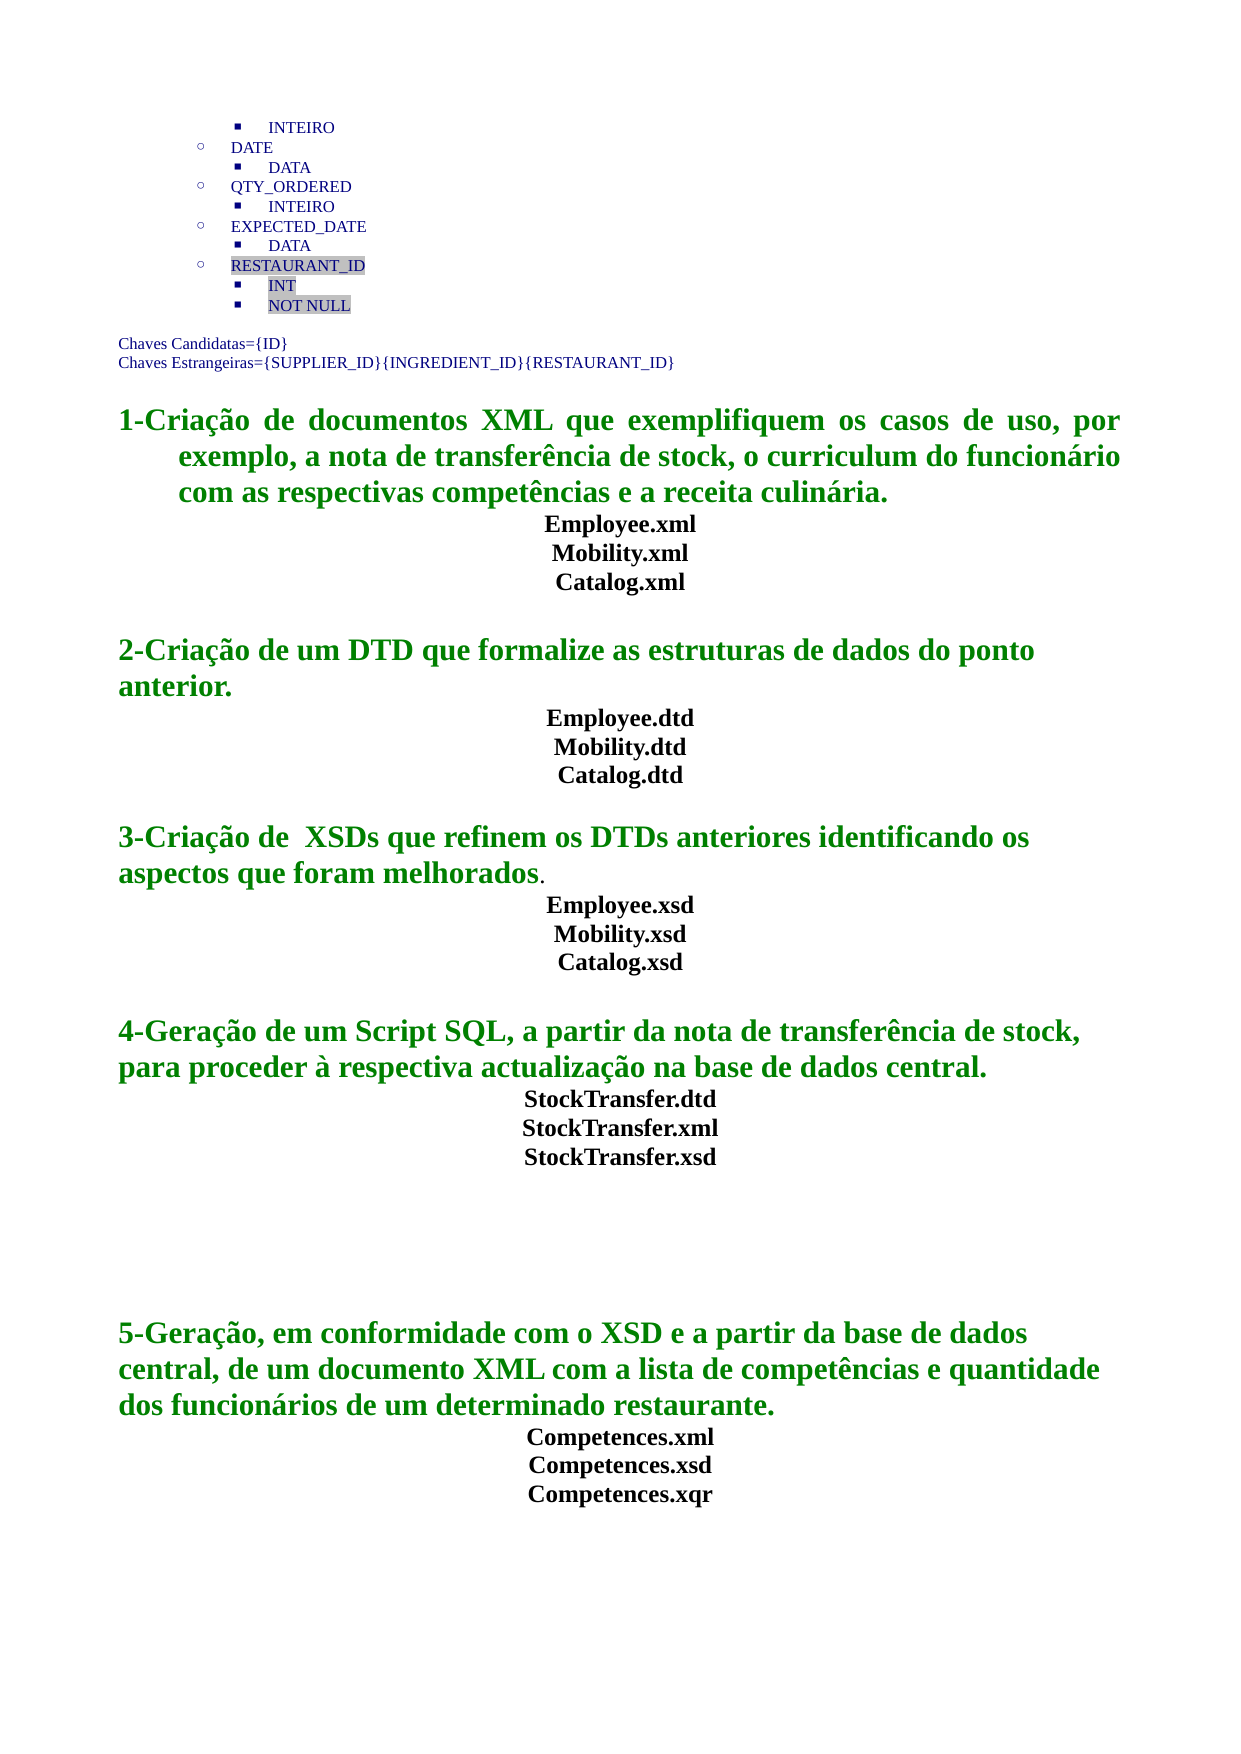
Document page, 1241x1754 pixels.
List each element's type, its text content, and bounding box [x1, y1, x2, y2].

list INT [231, 276, 1122, 295]
list QTY_ORDERED [193, 177, 1122, 197]
text 5-Geração, em conformidade com o XSD e a partir da base de dados central, de um documento XML com a lista de competências e quantidade dos funcionários de um determinado restaurante. [118, 1314, 1122, 1422]
subtitle StockTransfer.xsd [118, 1142, 1122, 1170]
text Chaves Candidatas={ID} [118, 334, 1122, 353]
subtitle Mobility.xml [118, 538, 1122, 567]
list DATE [193, 138, 1122, 157]
subtitle Mobility.dtd [118, 732, 1122, 761]
text 3-Criação de XSDs que refinem os DTDs anteriores identificando os aspectos que foram melhorados. [118, 818, 1122, 890]
subtitle Employee.xsd [118, 890, 1122, 919]
subtitle Catalog.xml [118, 567, 1122, 595]
list DATA [231, 157, 1122, 177]
text 4-Geração de um Script SQL, a partir da nota de transferência de stock, para proceder à respectiva actualização na base de dados central. [118, 1012, 1122, 1084]
list INTEIRO [231, 197, 1122, 217]
subtitle Employee.xml [118, 509, 1122, 538]
text Chaves Estrangeiras={SUPPLIER_ID}{INGREDIENT_ID}{RESTAURANT_ID} [118, 353, 1122, 372]
list EXPECTED_DATE [193, 217, 1122, 236]
subtitle Employee.dtd [118, 703, 1122, 732]
subtitle StockTransfer.dtd [118, 1084, 1122, 1113]
list NOT NULL [231, 295, 1122, 315]
list INTEIRO [231, 118, 1122, 138]
list RESTAURANT_ID [193, 256, 1122, 276]
text 2-Criação de um DTD que formalize as estruturas de dados do ponto anterior. [118, 631, 1122, 703]
subtitle Competences.xsd [118, 1451, 1122, 1479]
subtitle Catalog.xsd [118, 947, 1122, 976]
subtitle Catalog.dtd [118, 761, 1122, 789]
subtitle 1-Criação de documentos XML que exemplifiquem os casos de uso, por exemplo, a nota de transferência de stock, o curriculum do funcionário com as respectivas competências e a receita culinária. [118, 401, 1122, 509]
subtitle Competences.xml [118, 1422, 1122, 1451]
subtitle StockTransfer.xml [118, 1113, 1122, 1142]
subtitle Competences.xqr [118, 1479, 1122, 1508]
subtitle Mobility.xsd [118, 919, 1122, 947]
list DATA [231, 236, 1122, 256]
